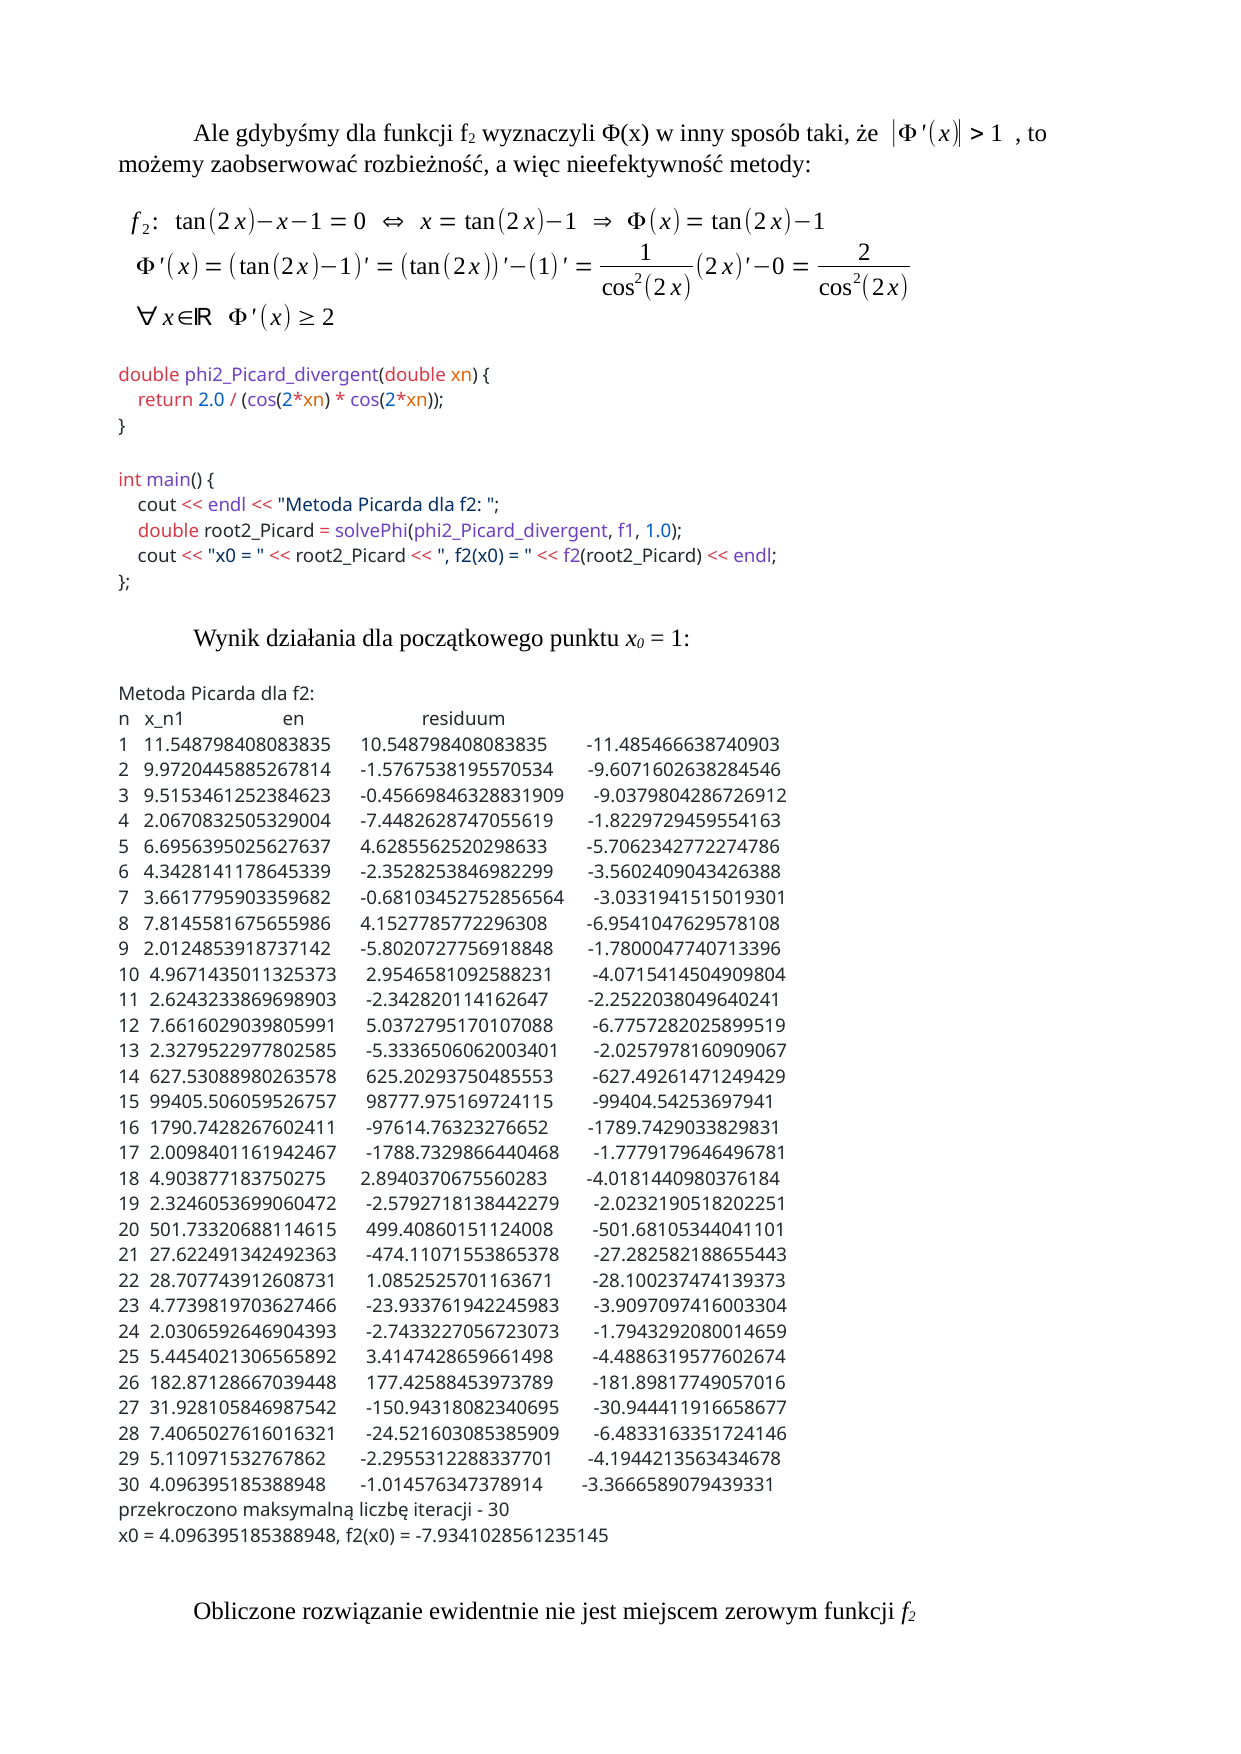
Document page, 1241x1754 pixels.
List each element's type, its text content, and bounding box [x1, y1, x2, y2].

text Wynik działania dla początkowego punktu x0 = 1: [118, 623, 1122, 651]
text Metoda Picarda dla f2: n x_n1 en residuum 1 11.548798408083835 10.548798408083835 -11.485466638740903 2 9.9720445885267814 -1.5767538195570534 -9.6071602638284546 3 9.5153461252384623 -0.45669846328831909 -9.0379804286726912 4 2.0670832505329004 -7.4482628747055619 -1.8229729459554163 5 6.6956395025627637 4.6285562520298633 -5.7062342772274786 6 4.3428141178645339 -2.3528253846982299 -3.5602409043426388 7 3.6617795903359682 -0.68103452752856564 -3.0331941515019301 8 7.8145581675655986 4.1527785772296308 -6.9541047629578108 9 2.0124853918737142 -5.8020727756918848 -1.7800047740713396 10 4.9671435011325373 2.9546581092588231 -4.0715414504909804 11 2.6243233869698903 -2.342820114162647 -2.2522038049640241 12 7.6616029039805991 5.0372795170107088 -6.7757282025899519 13 2.3279522977802585 -5.3336506062003401 -2.0257978160909067 14 627.53088980263578 625.20293750485553 -627.49261471249429 15 99405.506059526757 98777.975169724115 -99404.54253697941 16 1790.7428267602411 -97614.76323276652 -1789.7429033829831 17 2.0098401161942467 -1788.7329866440468 -1.7779179646496781 18 4.903877183750275 2.8940370675560283 -4.0181440980376184 19 2.3246053699060472 -2.5792718138442279 -2.0232190518202251 20 501.73320688114615 499.40860151124008 -501.68105344041101 21 27.622491342492363 -474.11071553865378 -27.282582188655443 22 28.707743912608731 1.0852525701163671 -28.100237474139373 23 4.7739819703627466 -23.933761942245983 -3.9097097416003304 24 2.0306592646904393 -2.7433227056723073 -1.7943292080014659 25 5.4454021306565892 3.4147428659661498 -4.4886319577602674 26 182.87128667039448 177.42588453973789 -181.89817749057016 27 31.928105846987542 -150.94318082340695 -30.944411916658677 28 7.4065027616016321 -24.521603085385909 -6.4833163351724146 29 5.110971532767862 -2.2955312288337701 -4.1944213563434678 30 4.096395185388948 -1.014576347378914 -3.3666589079439331 przekroczono maksymalną liczbę iteracji - 30 x0 = 4.096395185388948, f2(x0) = -7.9341028561235145 [118, 680, 1122, 1548]
text double phi2_Picard_divergent(double xn) { return 2.0 / (cos(2*xn) * cos(2*xn)); } [118, 206, 1122, 437]
text Obliczone rozwiązanie ewidentnie nie jest miejscem zerowym funkcji f2 [118, 1596, 1122, 1624]
text int main() { cout << endl << "Metoda Picarda dla f2: "; double root2_Picard = solvePhi(phi2_Picard_divergent, f1, 1.0); cout << "x0 = " << root2_Picard << ", f2(x0) = " << f2(root2_Picard) << endl; }; [118, 466, 1122, 594]
text Ale gdybyśmy dla funkcji f2 wyznaczyli Φ(x) w inny sposób taki, że, to możemy zaobserwować rozbieżność, a więc nieefektywność metody: [118, 118, 1122, 177]
